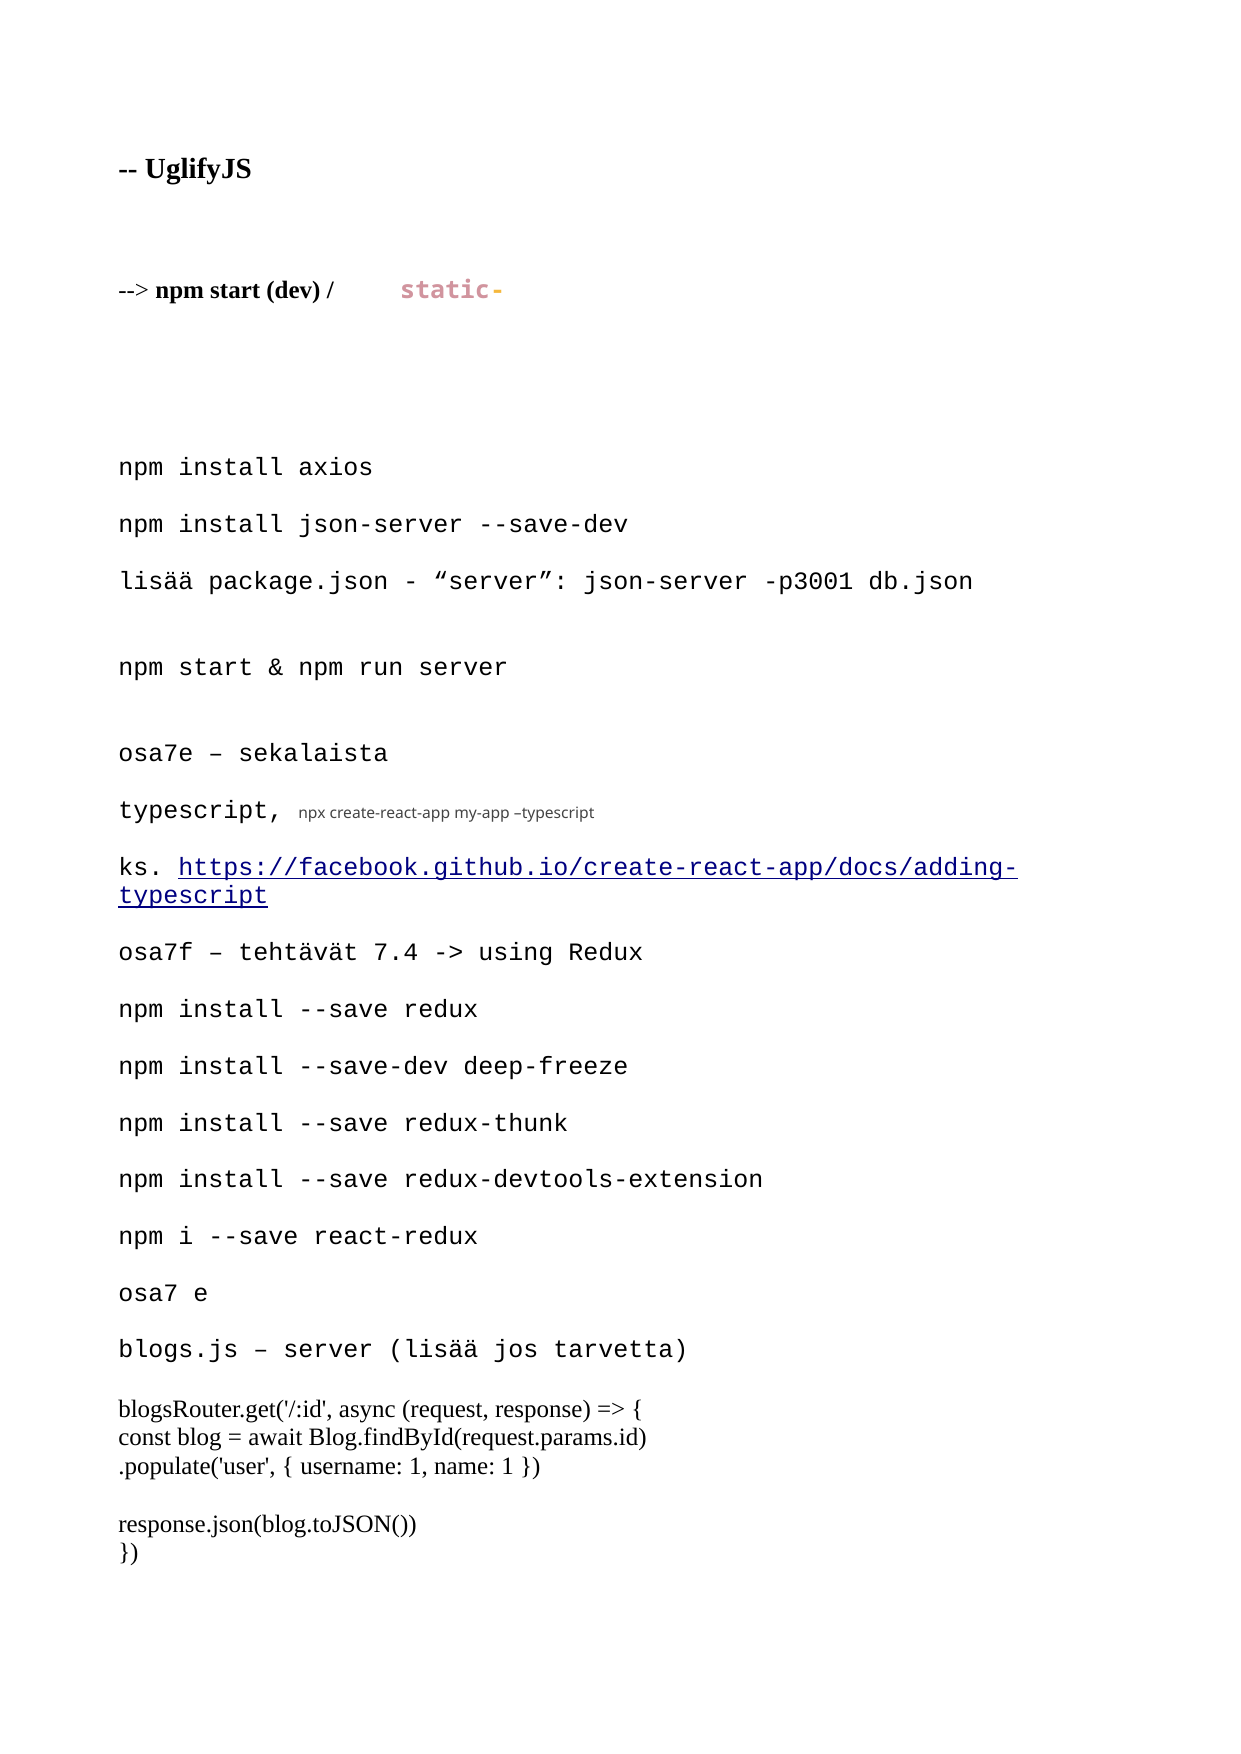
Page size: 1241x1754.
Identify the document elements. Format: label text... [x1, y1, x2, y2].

text osa7f – tehtävät 7.4 -> using Redux [118, 940, 1122, 968]
text typescript, npx create-react-app my-app –typescript [118, 797, 1122, 826]
text npm install --save redux [118, 997, 1122, 1025]
text lisää package.json - “server”: json-server -p3001 db.json [118, 569, 1122, 597]
text --> npm start (dev) / npx static-server (tuotanto) [118, 271, 1122, 306]
text .populate('user', { username: 1, name: 1 }) [118, 1451, 1122, 1480]
text npm install axios [118, 454, 1122, 483]
text osa7 e [118, 1280, 1122, 1309]
text blogs.js – server (lisää jos tarvetta) [118, 1337, 1122, 1365]
text ks. https://facebook.github.io/create-react-app/docs/adding-typescript [118, 854, 1122, 911]
text }) [118, 1537, 1122, 1566]
text npm start & npm run server [118, 654, 1122, 683]
text osa7d – classes [118, 363, 1122, 397]
text response.json(blog.toJSON()) [118, 1509, 1122, 1537]
text npm install --save redux-devtools-extension [118, 1167, 1122, 1195]
text npm install --save redux-thunk [118, 1110, 1122, 1139]
text npm install --save-dev deep-freeze [118, 1054, 1122, 1082]
text const blog = await Blog.findById(request.params.id) [118, 1422, 1122, 1451]
text osa7e – sekalaista [118, 740, 1122, 769]
text npm install json-server --save-dev [118, 512, 1122, 540]
text -- UglifyJS [118, 152, 1122, 185]
text npm i --save react-redux [118, 1224, 1122, 1252]
text blogsRouter.get('/:id', async (request, response) => { [118, 1394, 1122, 1422]
